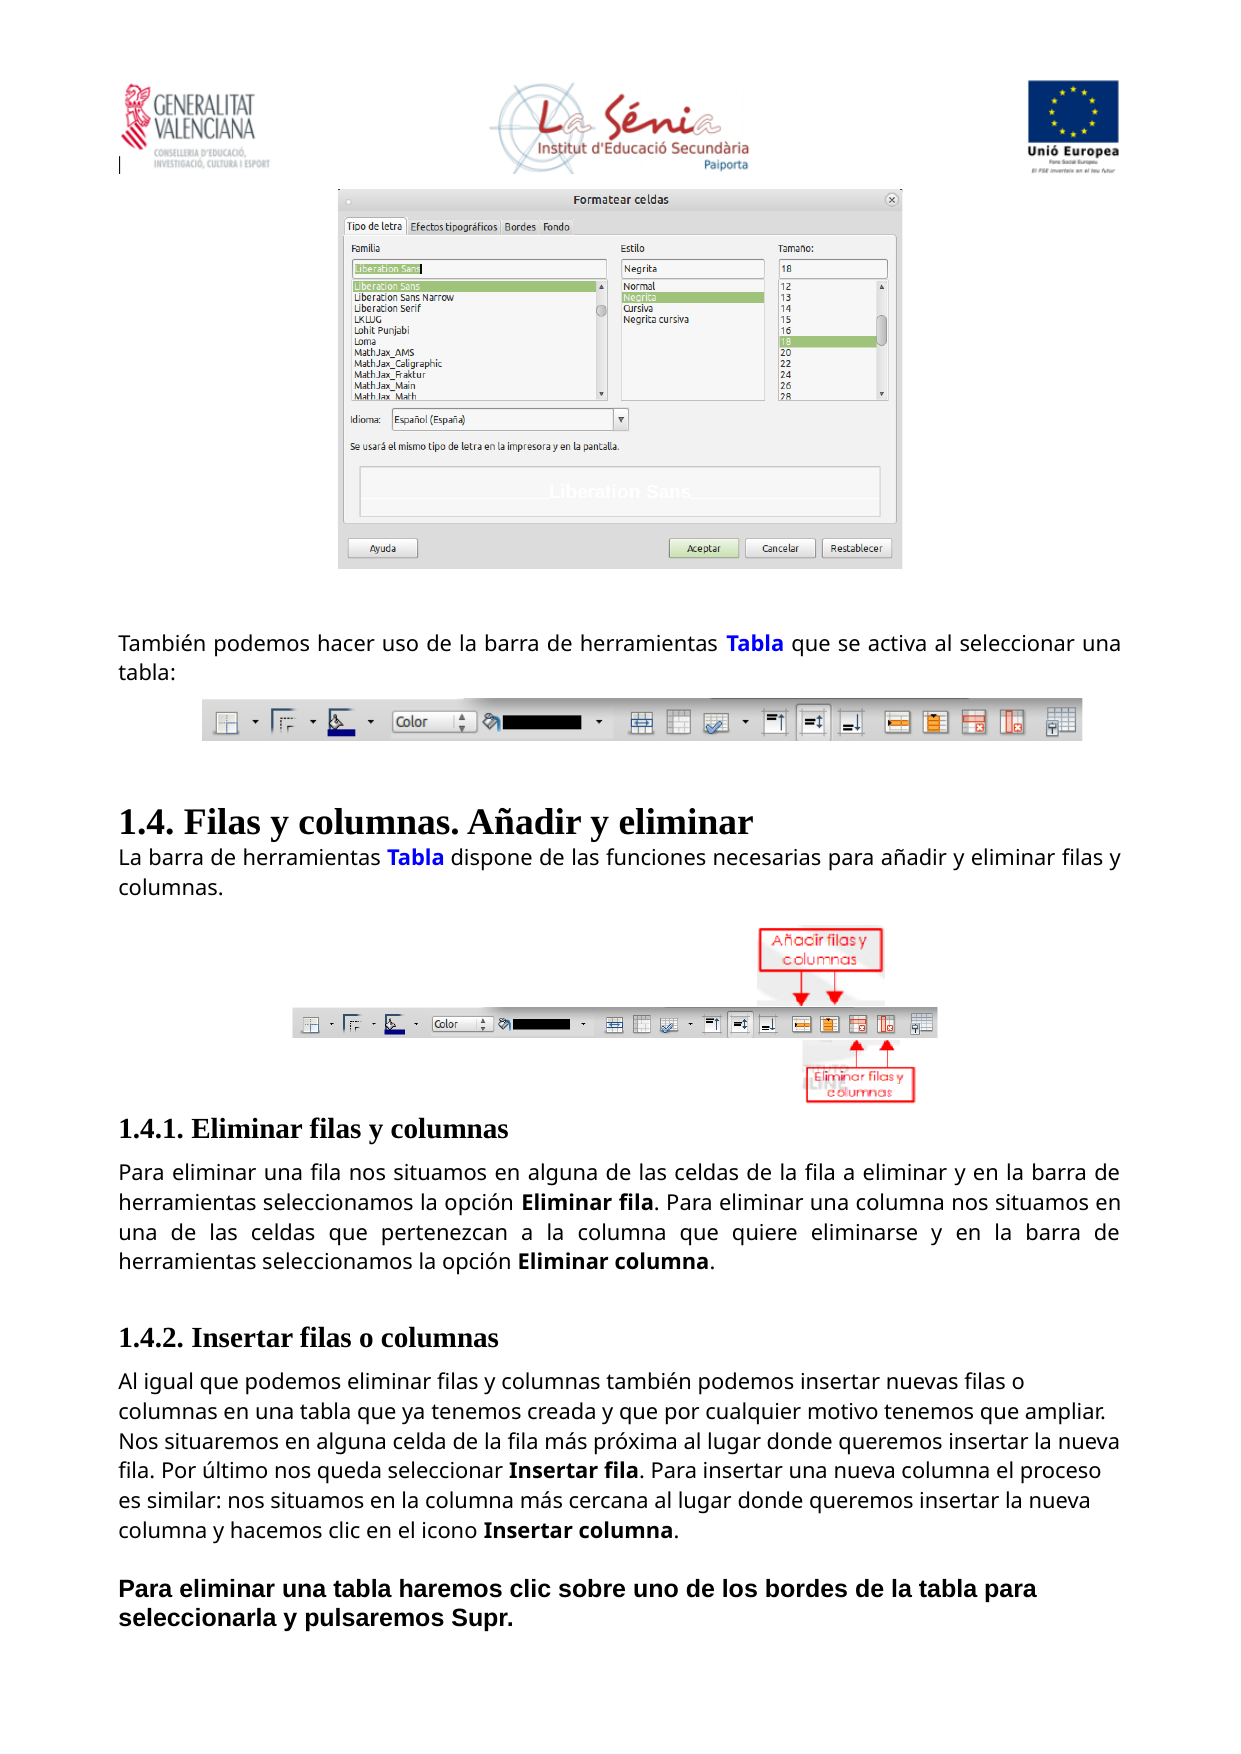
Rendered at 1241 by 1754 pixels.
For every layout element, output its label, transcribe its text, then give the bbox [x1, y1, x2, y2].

text La barra de herramientas Tabla dispone de las funciones necesarias para añadir y eliminar filas y columnas. [118, 842, 1122, 902]
text 1.4. Filas y columnas. Añadir y eliminar [118, 799, 1122, 842]
subtitle 1.4.2. Insertar filas o columnas [118, 1320, 1122, 1354]
text Al igual que podemos eliminar filas y columnas también podemos insertar nuevas filas o columnas en una tabla que ya tenemos creada y que por cualquier motivo tenemos que ampliar. Nos situaremos en alguna celda de la fila más próxima al lugar donde queremos insertar la nueva fila. Por último nos queda seleccionar Insertar fila. Para insertar una nueva columna el proceso es similar: nos situamos en la columna más cercana al lugar donde queremos insertar la nueva columna y hacemos clic en el icono Insertar columna. [118, 1366, 1122, 1545]
subtitle 1.4.1. Eliminar filas y columnas [118, 946, 1122, 1144]
text También podemos hacer uso de la barra de herramientas Tabla que se activa al seleccionar una tabla: [118, 627, 1122, 687]
picture [287, 909, 953, 1111]
picture [337, 189, 903, 569]
picture [202, 698, 1083, 741]
text Para eliminar una tabla haremos clic sobre uno de los bordes de la tabla para seleccionarla y pulsaremos Supr. [118, 1574, 1122, 1632]
text Para eliminar una fila nos situamos en alguna de las celdas de la fila a eliminar y en la barra de herramientas seleccionamos la opción Eliminar fila. Para eliminar una columna nos situamos en una de las celdas que pertenezcan a la columna que quiere eliminarse y en la barra de herramientas seleccionamos la opción Eliminar columna. [118, 1157, 1122, 1276]
